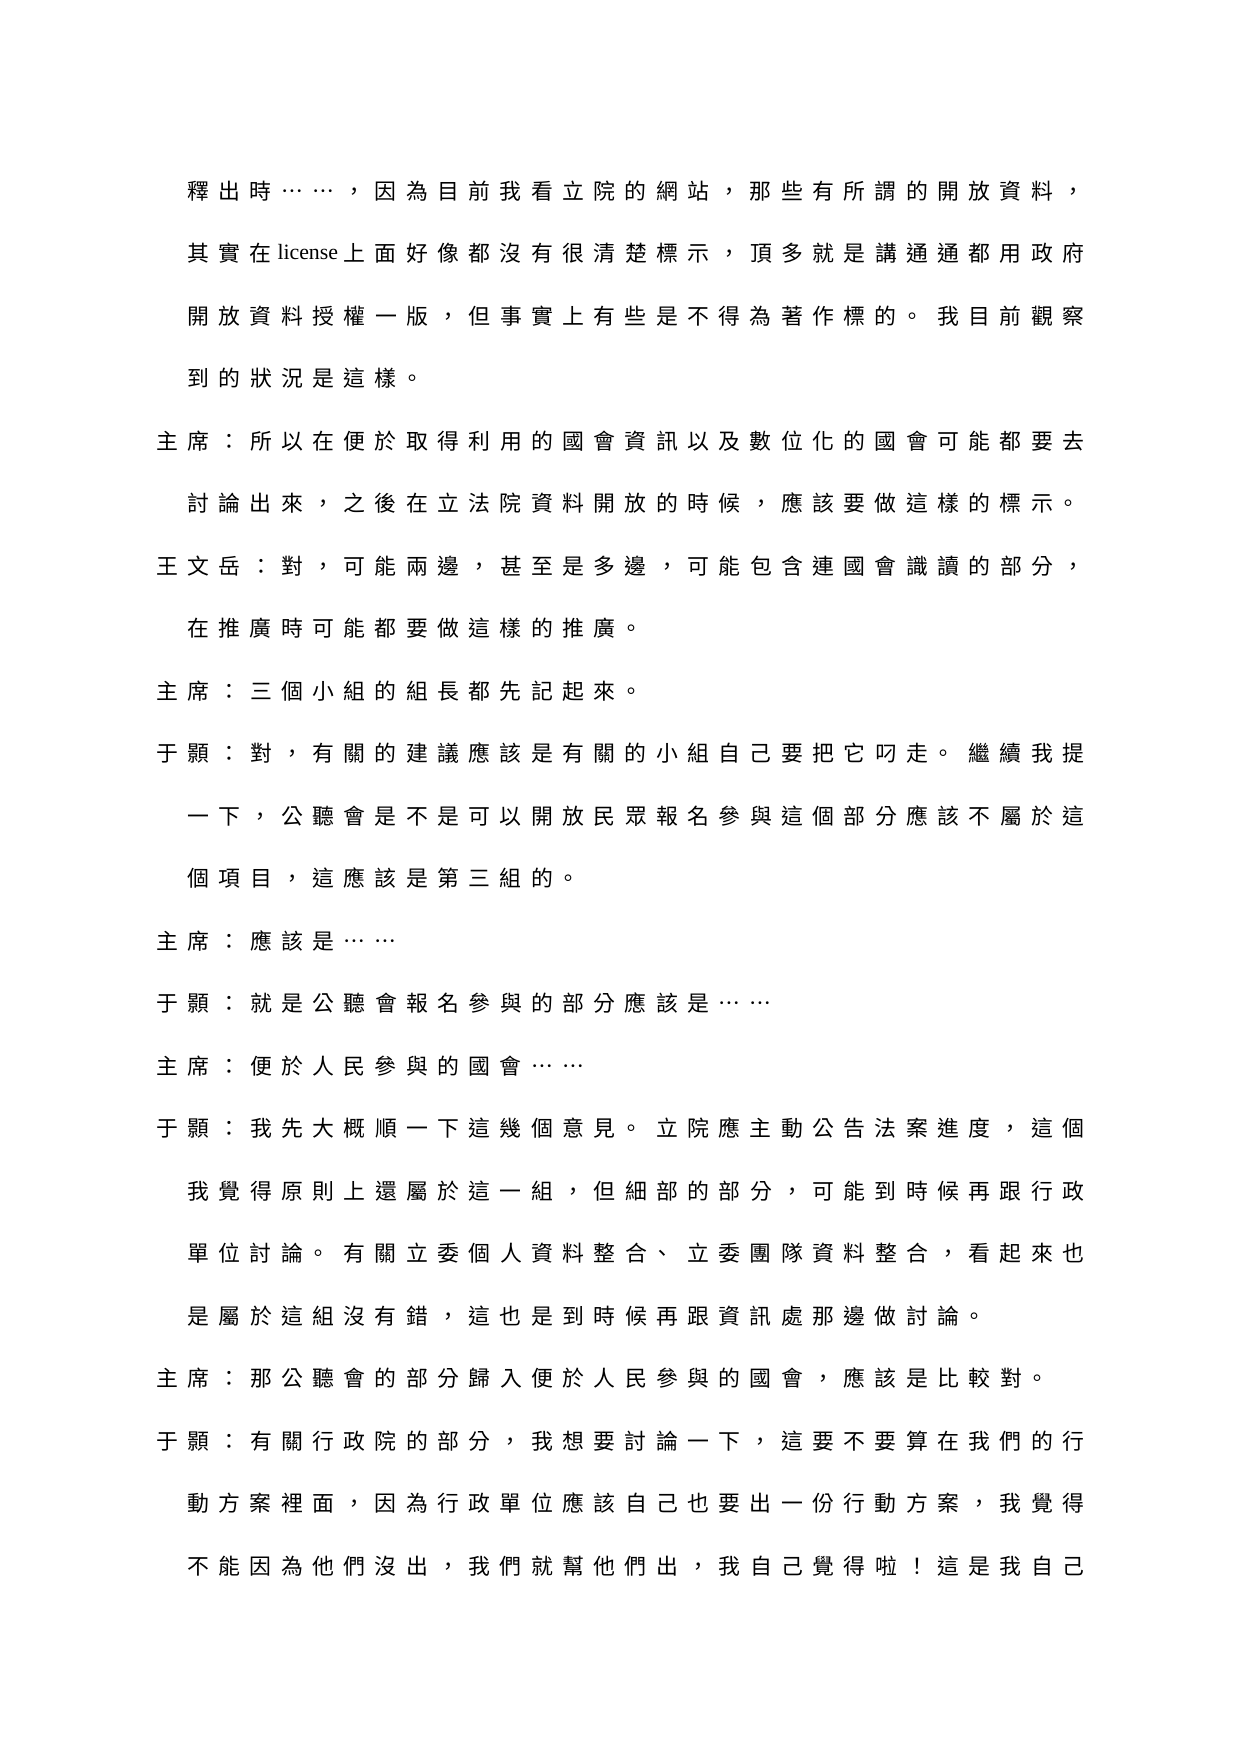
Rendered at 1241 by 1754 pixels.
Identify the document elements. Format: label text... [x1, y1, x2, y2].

text 于顥：有關行政院的部分，我想要討論一下，這要不要算在我們的行動方案裡面，因為行政單位應該自己也要出一份行動方案，我覺得不能因為他們沒出，我們就幫他們出，我自己覺得啦！這是我自己 [151, 1408, 1089, 1596]
text 王文岳：對，可能兩邊，甚至是多邊，可能包含連國會識讀的部分，在推廣時可能都要做這樣的推廣。 [151, 533, 1089, 658]
text 主席：應該是…… [151, 908, 1089, 971]
text 主席：那公聽會的部分歸入便於人民參與的國會，應該是比較對。 [151, 1346, 1089, 1408]
text 于顥：我先大概順一下這幾個意見。立院應主動公告法案進度，這個我覺得原則上還屬於這一組，但細部的部分，可能到時候再跟行政單位討論。有關立委個人資料整合、立委團隊資料整合，看起來也是屬於這組沒有錯，這也是到時候再跟資訊處那邊做討論。 [151, 1096, 1089, 1346]
text 釋出時……，因為目前我看立院的網站，那些有所謂的開放資料，其實在license上面好像都沒有很清楚標示，頂多就是講通通都用政府開放資料授權一版，但事實上有些是不得為著作標的。我目前觀察到的狀況是這樣。 [151, 158, 1089, 408]
text 主席：所以在便於取得利用的國會資訊以及數位化的國會可能都要去討論出來，之後在立法院資料開放的時候，應該要做這樣的標示。 [151, 408, 1089, 533]
text 主席：便於人民參與的國會…… [151, 1033, 1089, 1096]
text 主席：三個小組的組長都先記起來。 [151, 658, 1089, 721]
text 于顥：就是公聽會報名參與的部分應該是…… [151, 971, 1089, 1033]
text 于顥：對，有關的建議應該是有關的小組自己要把它叼走。繼續我提一下，公聽會是不是可以開放民眾報名參與這個部分應該不屬於這個項目，這應該是第三組的。 [151, 721, 1089, 908]
